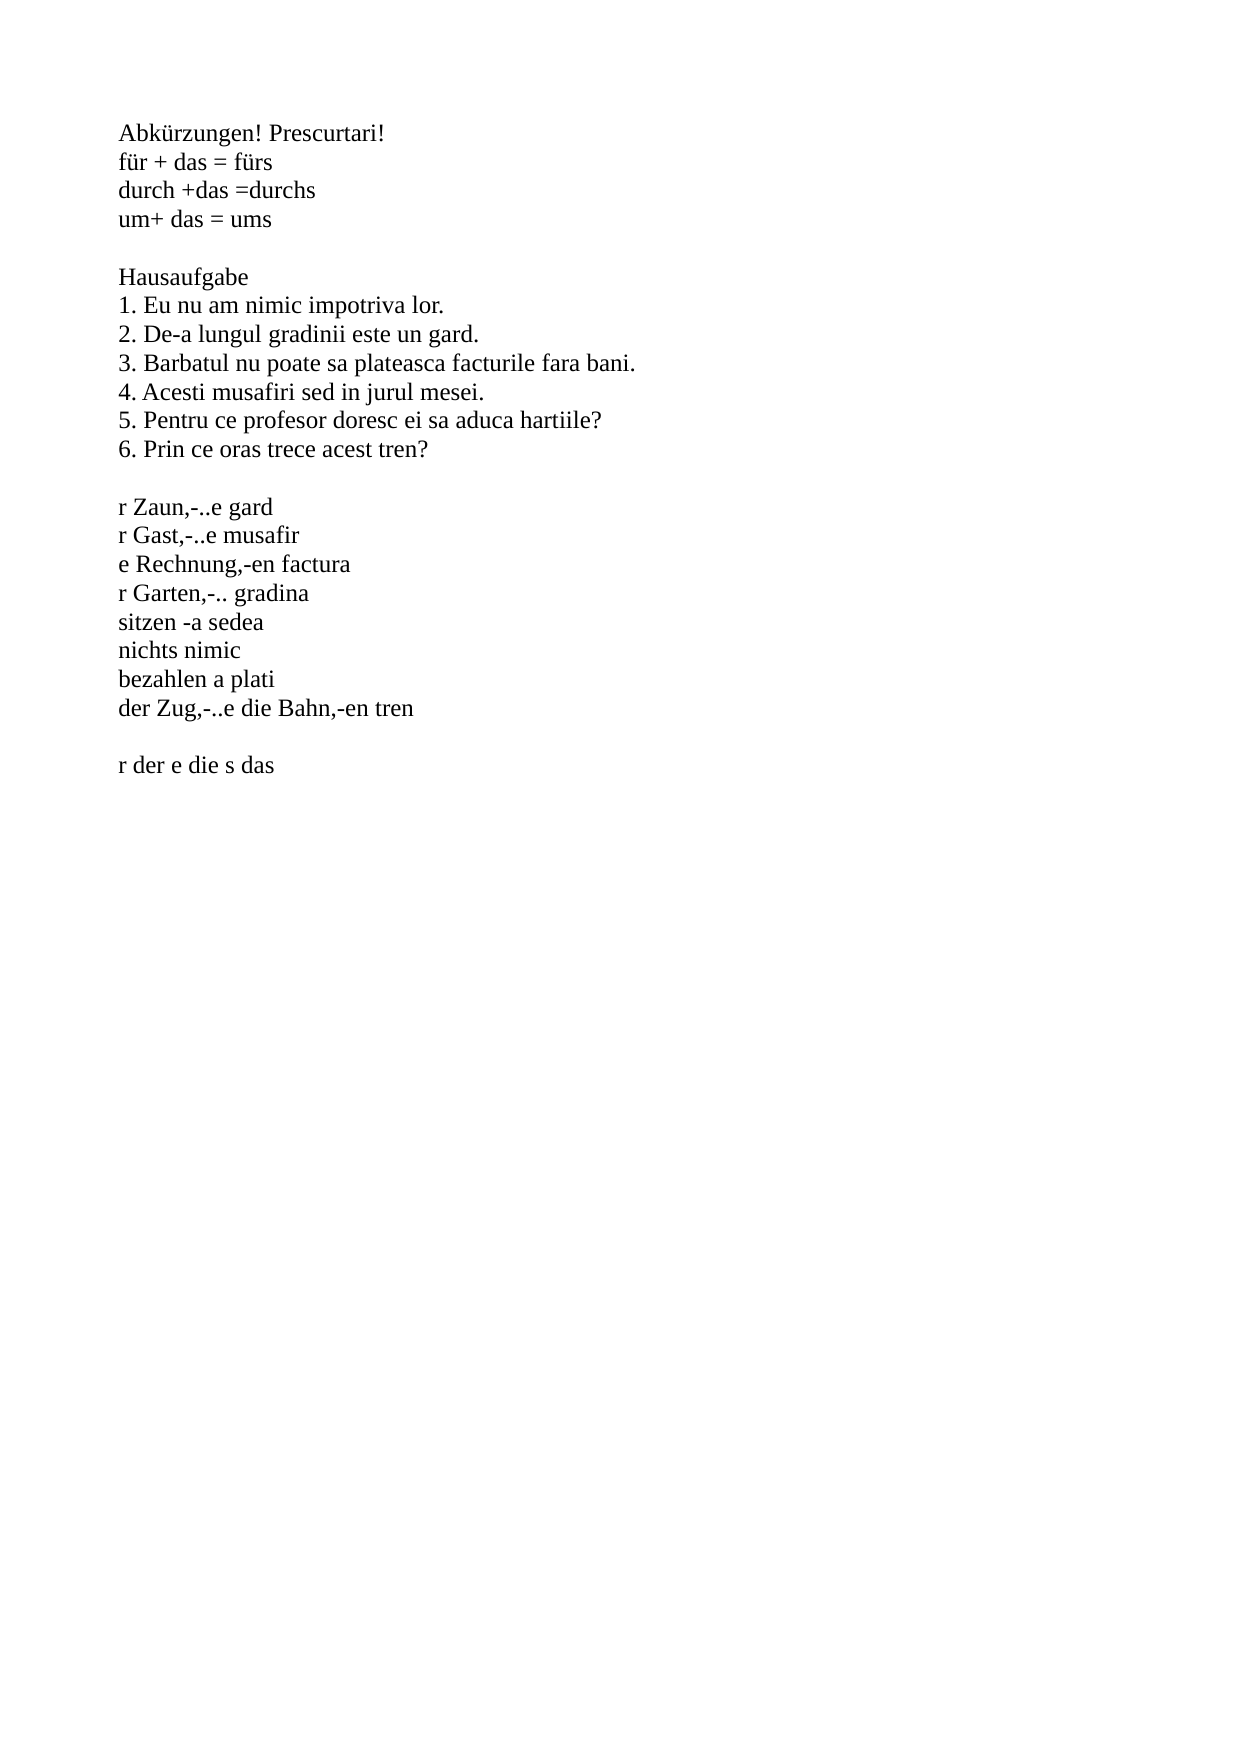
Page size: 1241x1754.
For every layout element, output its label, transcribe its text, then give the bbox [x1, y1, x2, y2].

text 2. De-a lungul gradinii este un gard. [118, 319, 1122, 348]
text 4. Acesti musafiri sed in jurul mesei. [118, 377, 1122, 406]
text 1. Eu nu am nimic impotriva lor. [118, 291, 1122, 319]
text um+ das = ums [118, 204, 1122, 233]
text für + das = fürs [118, 147, 1122, 176]
text 6. Prin ce oras trece acest tren? [118, 434, 1122, 463]
text der Zug,-..e die Bahn,-en tren [118, 693, 1122, 722]
text e Rechnung,-en factura [118, 549, 1122, 578]
text Abkürzungen! Prescurtari! [118, 118, 1122, 147]
text r Gast,-..e musafir [118, 521, 1122, 549]
text durch +das =durchs [118, 176, 1122, 204]
text bezahlen a plati [118, 664, 1122, 693]
text Hausaufgabe [118, 262, 1122, 291]
text r Zaun,-..e gard [118, 492, 1122, 521]
text nichts nimic [118, 636, 1122, 664]
text r der e die s das [118, 751, 1122, 779]
text 3. Barbatul nu poate sa plateasca facturile fara bani. [118, 348, 1122, 377]
text 5. Pentru ce profesor doresc ei sa aduca hartiile? [118, 406, 1122, 434]
text sitzen -a sedea [118, 607, 1122, 636]
text r Garten,-.. gradina [118, 578, 1122, 607]
